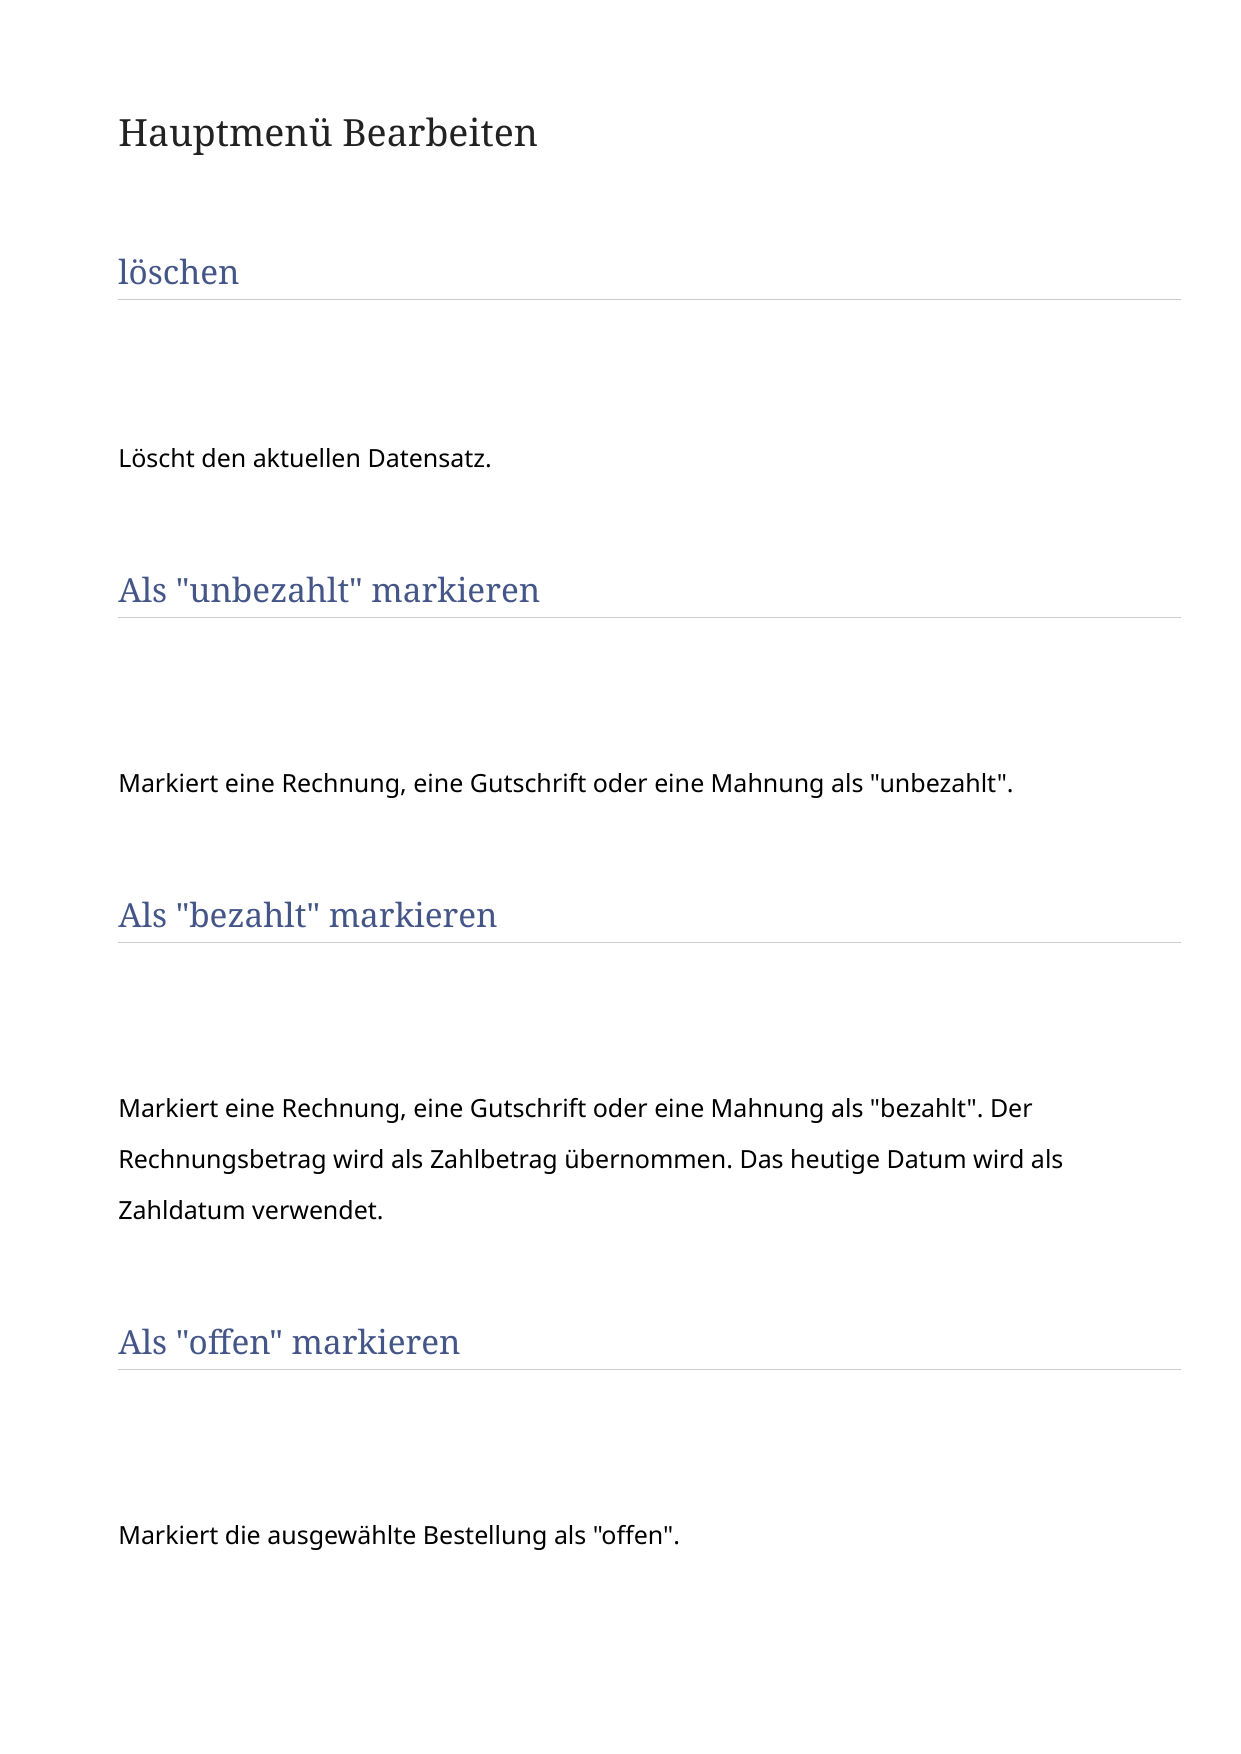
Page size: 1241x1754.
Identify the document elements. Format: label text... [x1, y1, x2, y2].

text Markiert eine Rechnung, eine Gutschrift oder eine Mahnung als "bezahlt". Der Rechnungsbetrag wird als Zahlbetrag übernommen. Das heutige Datum wird als Zahldatum verwendet. [118, 1091, 1181, 1227]
subtitle Als "offen" markieren [118, 1319, 1181, 1369]
subtitle Als "unbezahlt" markieren [118, 567, 1181, 617]
subtitle Als "bezahlt" markieren [118, 892, 1181, 942]
subtitle Hauptmenü Bearbeiten [118, 106, 1181, 157]
text Markiert eine Rechnung, eine Gutschrift oder eine Mahnung als "unbezahlt". [118, 766, 1181, 800]
text Löscht den aktuellen Datensatz. [118, 441, 1181, 475]
subtitle löschen [118, 249, 1181, 299]
text Markiert die ausgewählte Bestellung als "offen". [118, 1518, 1181, 1552]
